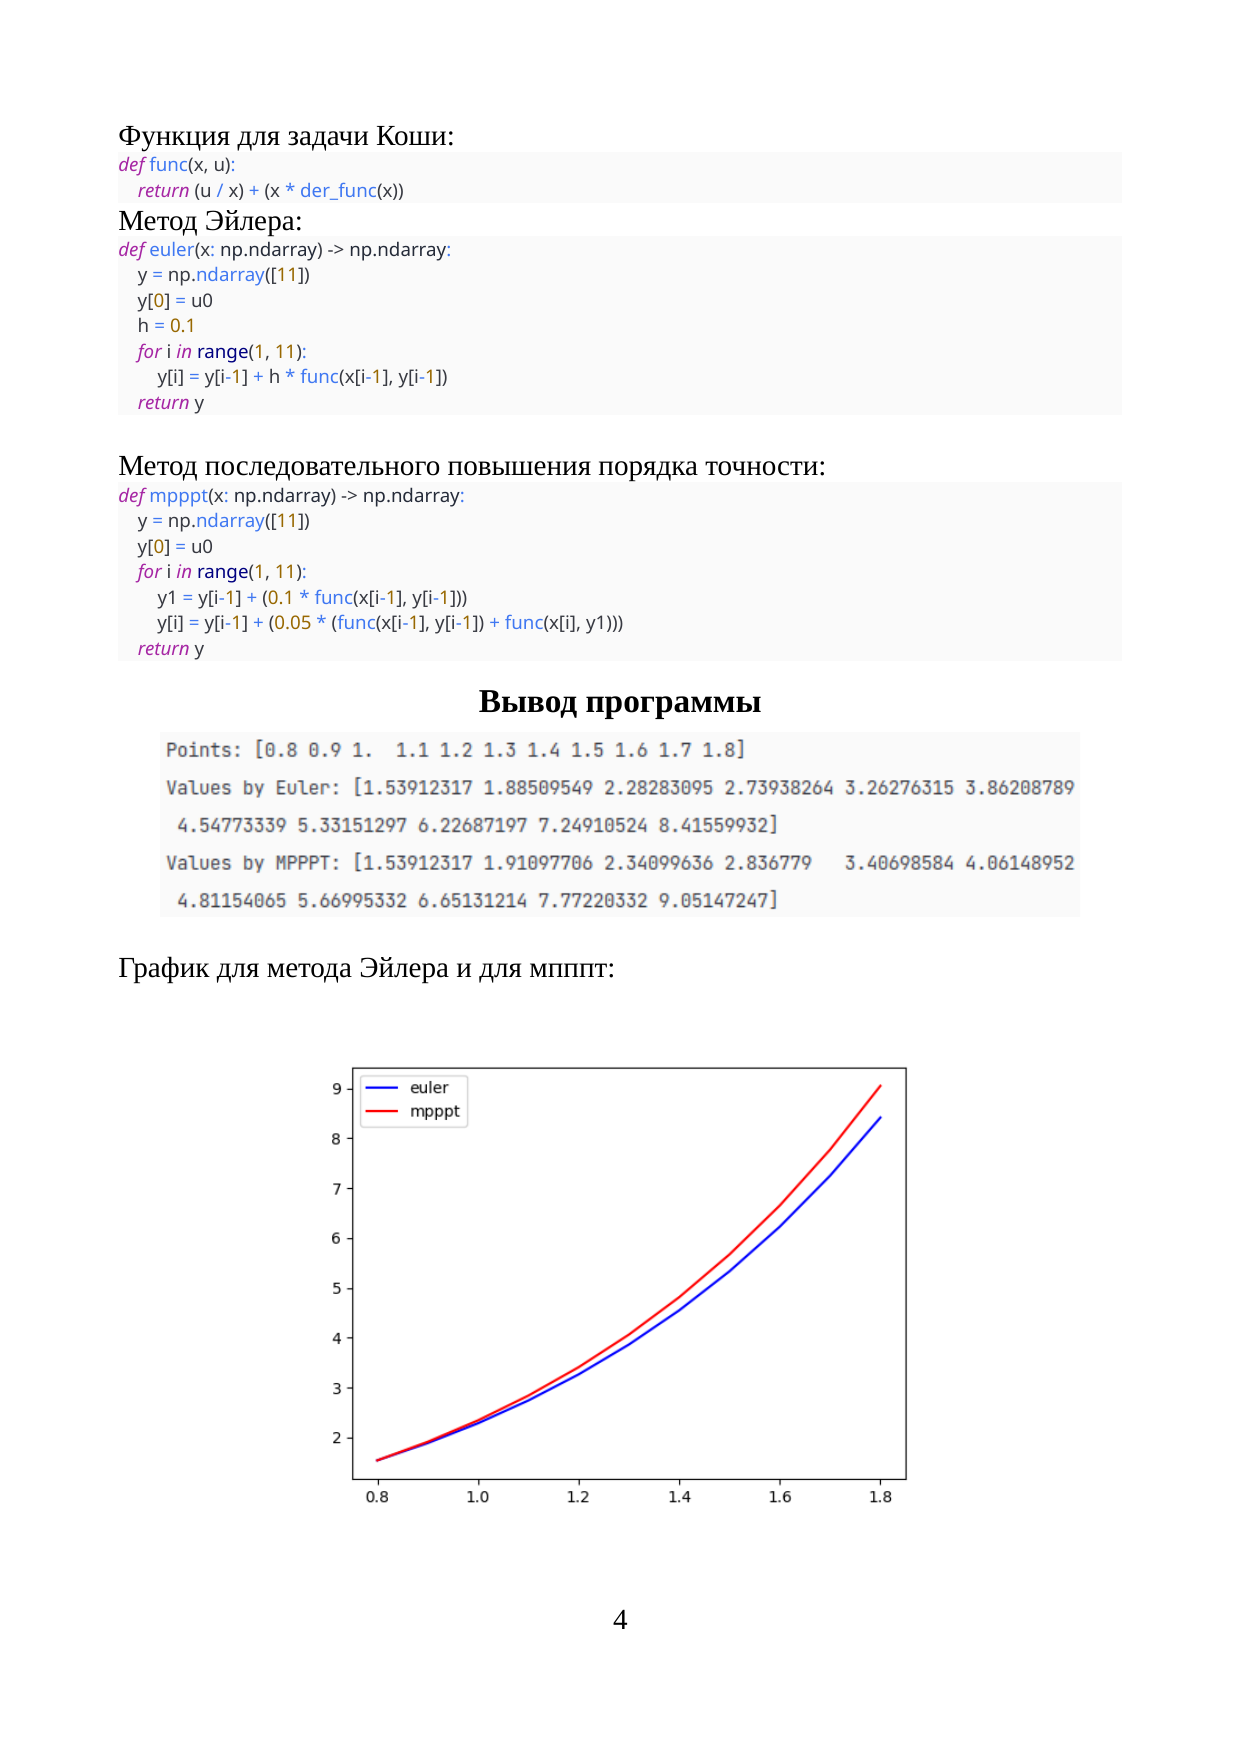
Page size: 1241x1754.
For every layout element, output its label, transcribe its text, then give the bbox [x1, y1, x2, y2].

text Метод последовательного повышения порядка точности: [118, 448, 1122, 482]
subtitle Вывод программы [118, 681, 1122, 720]
text def func(x, u): return (u / x) + (x * der_func(x)) [118, 152, 1122, 203]
text def mpppt(x: np.ndarray) -> np.ndarray: y = np.ndarray([11]) y[0] = u0 for i in range(1, 11): y1 = y[i-1] + (0.1 * func(x[i-1], y[i-1])) y[i] = y[i-1] + (0.05 * (func(x[i-1], y[i-1]) + func(x[i], y1))) return y [118, 482, 1122, 661]
text def euler(x: np.ndarray) -> np.ndarray: y = np.ndarray([11]) y[0] = u0 h = 0.1 for i in range(1, 11): y[i] = y[i-1] + h * func(x[i-1], y[i-1]) return y [118, 236, 1122, 415]
text Метод Эйлера: [118, 203, 1122, 236]
picture [263, 1003, 977, 1538]
text Функция для задачи Коши: [118, 118, 1122, 152]
picture [160, 732, 1081, 917]
text График для метода Эйлера и для мпппт: [118, 950, 1122, 984]
